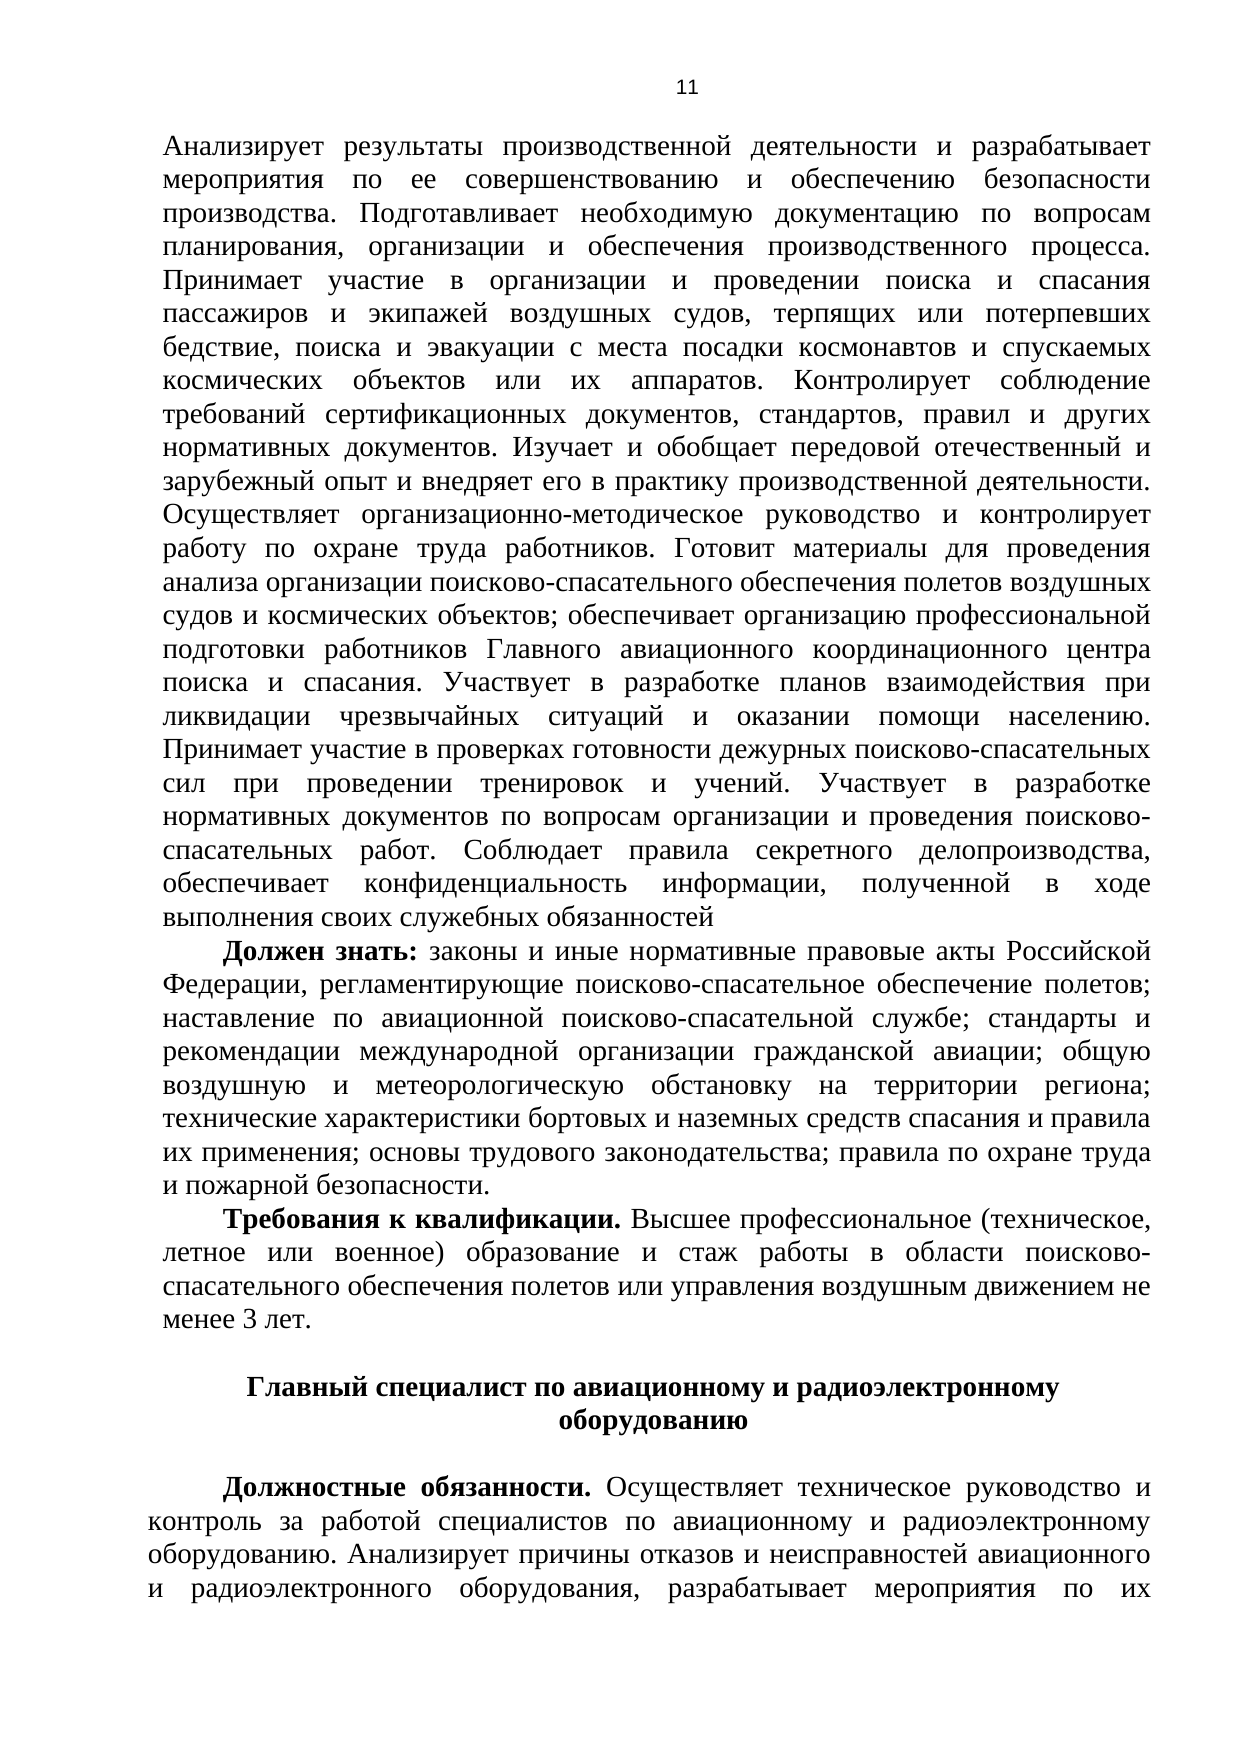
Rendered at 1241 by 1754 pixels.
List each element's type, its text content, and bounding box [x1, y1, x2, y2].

text Требования к квалификации. Высшее профессиональное (техническое, летное или военное) образование и стаж работы в области поисково-спасательного обеспечения полетов или управления воздушным движением не менее 3 лет. [162, 1201, 1152, 1335]
subtitle Главный специалист по авиационному и радиоэлектронному [148, 1369, 1152, 1402]
text Должен знать: законы и иные нормативные правовые акты Российской Федерации, регламентирующие поисково-спасательное обеспечение полетов; наставление по авиационной поисково-спасательной службе; стандарты и рекомендации международной организации гражданской авиации; общую воздушную и метеорологическую обстановку на территории региона; технические характеристики бортовых и наземных средств спасания и правила их применения; основы трудового законодательства; правила по охране труда и пожарной безопасности. [162, 933, 1152, 1201]
text Анализирует результаты производственной деятельности и разрабатывает мероприятия по ее совершенствованию и обеспечению безопасности производства. Подготавливает необходимую документацию по вопросам планирования, организации и обеспечения производственного процесса. Принимает участие в организации и проведении поиска и спасания пассажиров и экипажей воздушных судов, терпящих или потерпевших бедствие, поиска и эвакуации с места посадки космонавтов и спускаемых космических объектов или их аппаратов. Контролирует соблюдение требований сертификационных документов, стандартов, правил и других нормативных документов. Изучает и обобщает передовой отечественный и зарубежный опыт и внедряет его в практику производственной деятельности. Осуществляет организационно-методическое руководство и контролирует работу по охране труда работников. Готовит материалы для проведения анализа организации поисково-спасательного обеспечения полетов воздушных судов и космических объектов; обеспечивает организацию профессиональной подготовки работников Главного авиационного координационного центра поиска и спасания. Участвует в разработке планов взаимодействия при ликвидации чрезвычайных ситуаций и оказании помощи населению. Принимает участие в проверках готовности дежурных поисково-спасательных сил при проведении тренировок и учений. Участвует в разработке нормативных документов по вопросам организации и проведения поисково-спасательных работ. Соблюдает правила секретного делопроизводства, обеспечивает конфиденциальность информации, полученной в ходе выполнения своих служебных обязанностей [162, 128, 1152, 933]
text Должностные обязанности. Осуществляет техническое руководство и контроль за работой специалистов по авиационному и радиоэлектронному оборудованию. Анализирует причины отказов и неисправностей авиационного и радиоэлектронного оборудования, разрабатывает мероприятия по их [148, 1469, 1152, 1603]
subtitle оборудованию [148, 1402, 1152, 1436]
